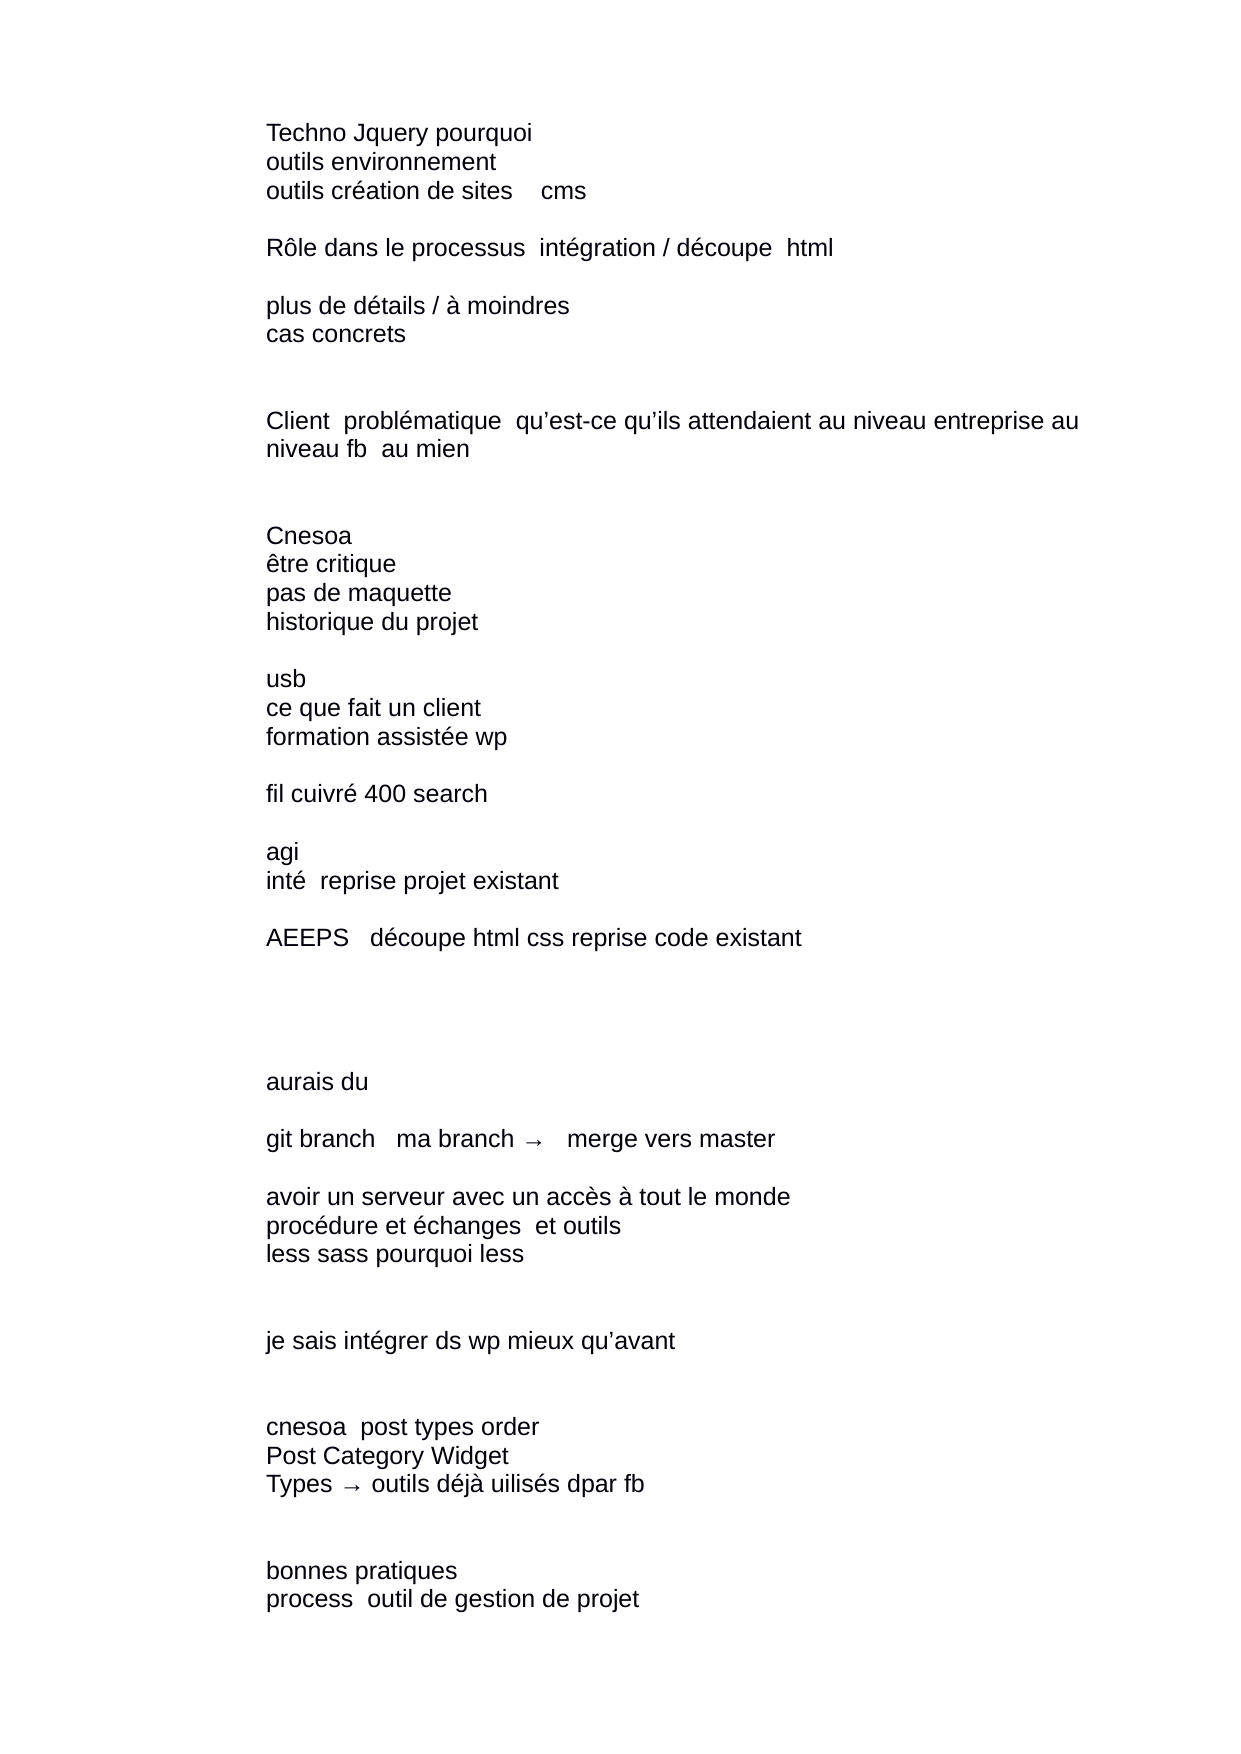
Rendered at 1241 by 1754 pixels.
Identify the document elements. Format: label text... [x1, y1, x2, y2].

text cas concrets [266, 319, 1122, 348]
text cnesoa post types order [266, 1412, 1122, 1441]
text je sais intégrer ds wp mieux qu’avant [266, 1326, 1122, 1354]
text usb [266, 664, 1122, 693]
text Cnesoa [266, 521, 1122, 549]
text ce que fait un client [266, 693, 1122, 722]
text outils environnement [266, 147, 1122, 176]
text AEEPS découpe html css reprise code existant [266, 923, 1122, 952]
text procédure et échanges et outils [266, 1211, 1122, 1239]
text pas de maquette [266, 578, 1122, 607]
text bonnes pratiques [266, 1556, 1122, 1584]
text Post Category Widget [266, 1441, 1122, 1469]
text Techno Jquery pourquoi [266, 118, 1122, 147]
text fil cuivré 400 search [266, 779, 1122, 808]
text agi [266, 837, 1122, 866]
text inté reprise projet existant [266, 866, 1122, 894]
text formation assistée wp [266, 722, 1122, 751]
text outils création de sites cms [266, 176, 1122, 204]
text plus de détails / à moindres [266, 291, 1122, 319]
text historique du projet [266, 607, 1122, 636]
text git branch ma branch → merge vers master [266, 1124, 1122, 1153]
text avoir un serveur avec un accès à tout le monde [266, 1182, 1122, 1211]
text être critique [266, 549, 1122, 578]
text Client problématique qu’est-ce qu’ils attendaient au niveau entreprise au niveau fb au mien [266, 406, 1122, 463]
text aurais du [266, 1067, 1122, 1096]
text Rôle dans le processus intégration / découpe html [266, 233, 1122, 262]
text less sass pourquoi less [266, 1239, 1122, 1268]
text process outil de gestion de projet [266, 1584, 1122, 1613]
text Types → outils déjà uilisés dpar fb [266, 1469, 1122, 1498]
